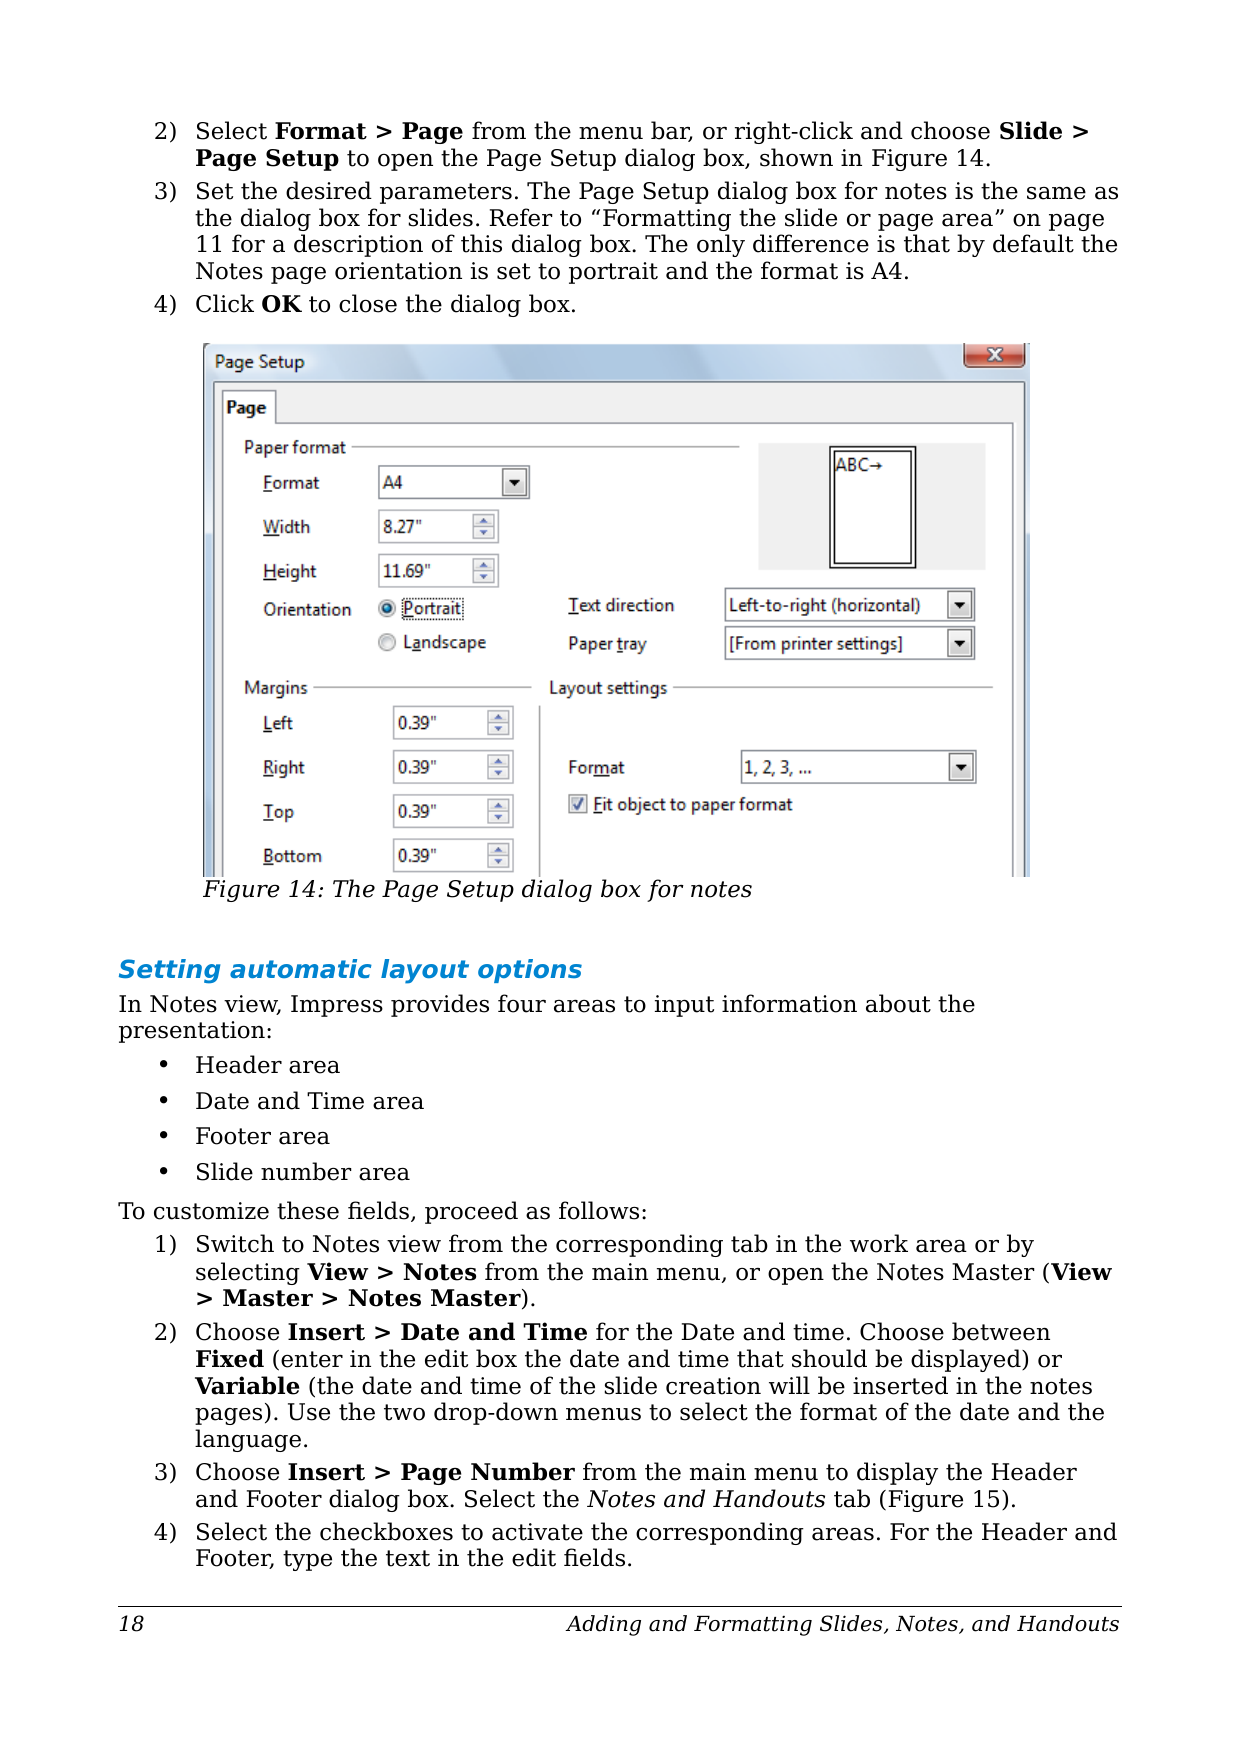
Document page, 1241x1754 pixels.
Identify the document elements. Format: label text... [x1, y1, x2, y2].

list Choose Insert > Page Number from the main menu to display the Header and Footer dialog box. Select the Notes and Handouts tab (Figure 15). [177, 1459, 1122, 1513]
picture [203, 343, 1030, 877]
list Select the checkboxes to activate the corresponding areas. For the Header and Footer, type the text in the edit fields. [177, 1519, 1122, 1572]
list Choose Insert > Date and Time for the Date and time. Choose between Fixed (enter in the edit box the date and time that should be displayed) or Variable (the date and time of the slide creation will be inserted in the notes pages). Use the two drop‑down menus to select the format of the date and the language. [177, 1318, 1122, 1453]
list Slide number area [156, 1157, 1122, 1186]
text Figure 14: The Page Setup dialog box for notes [203, 877, 1030, 903]
subtitle Setting automatic layout options [118, 956, 1122, 985]
list Footer area [156, 1122, 1122, 1151]
list To customize these fields, proceed as follows: [118, 1198, 1122, 1225]
list In Notes view, Impress provides four areas to input information about the presentation: [118, 991, 1122, 1044]
list Date and Time area [156, 1086, 1122, 1115]
list Set the desired parameters. The Page Setup dialog box for notes is the same as the dialog box for slides. Refer to “Formatting the slide or page area” on page 11 for a description of this dialog box. The only difference is that by default the Notes page orientation is set to portrait and the format is A4. [177, 178, 1122, 285]
list Switch to Notes view from the corresponding tab in the work area or by selecting View > Notes from the main menu, or open the Notes Master (View > Master > Notes Master). [177, 1232, 1122, 1312]
list Click OK to close the dialog box. [177, 291, 1122, 318]
list Select Format > Page from the menu bar, or right-click and choose Slide > Page Setup to open the Page Setup dialog box, shown in Figure 14. [177, 118, 1122, 172]
list Header area [156, 1051, 1122, 1080]
